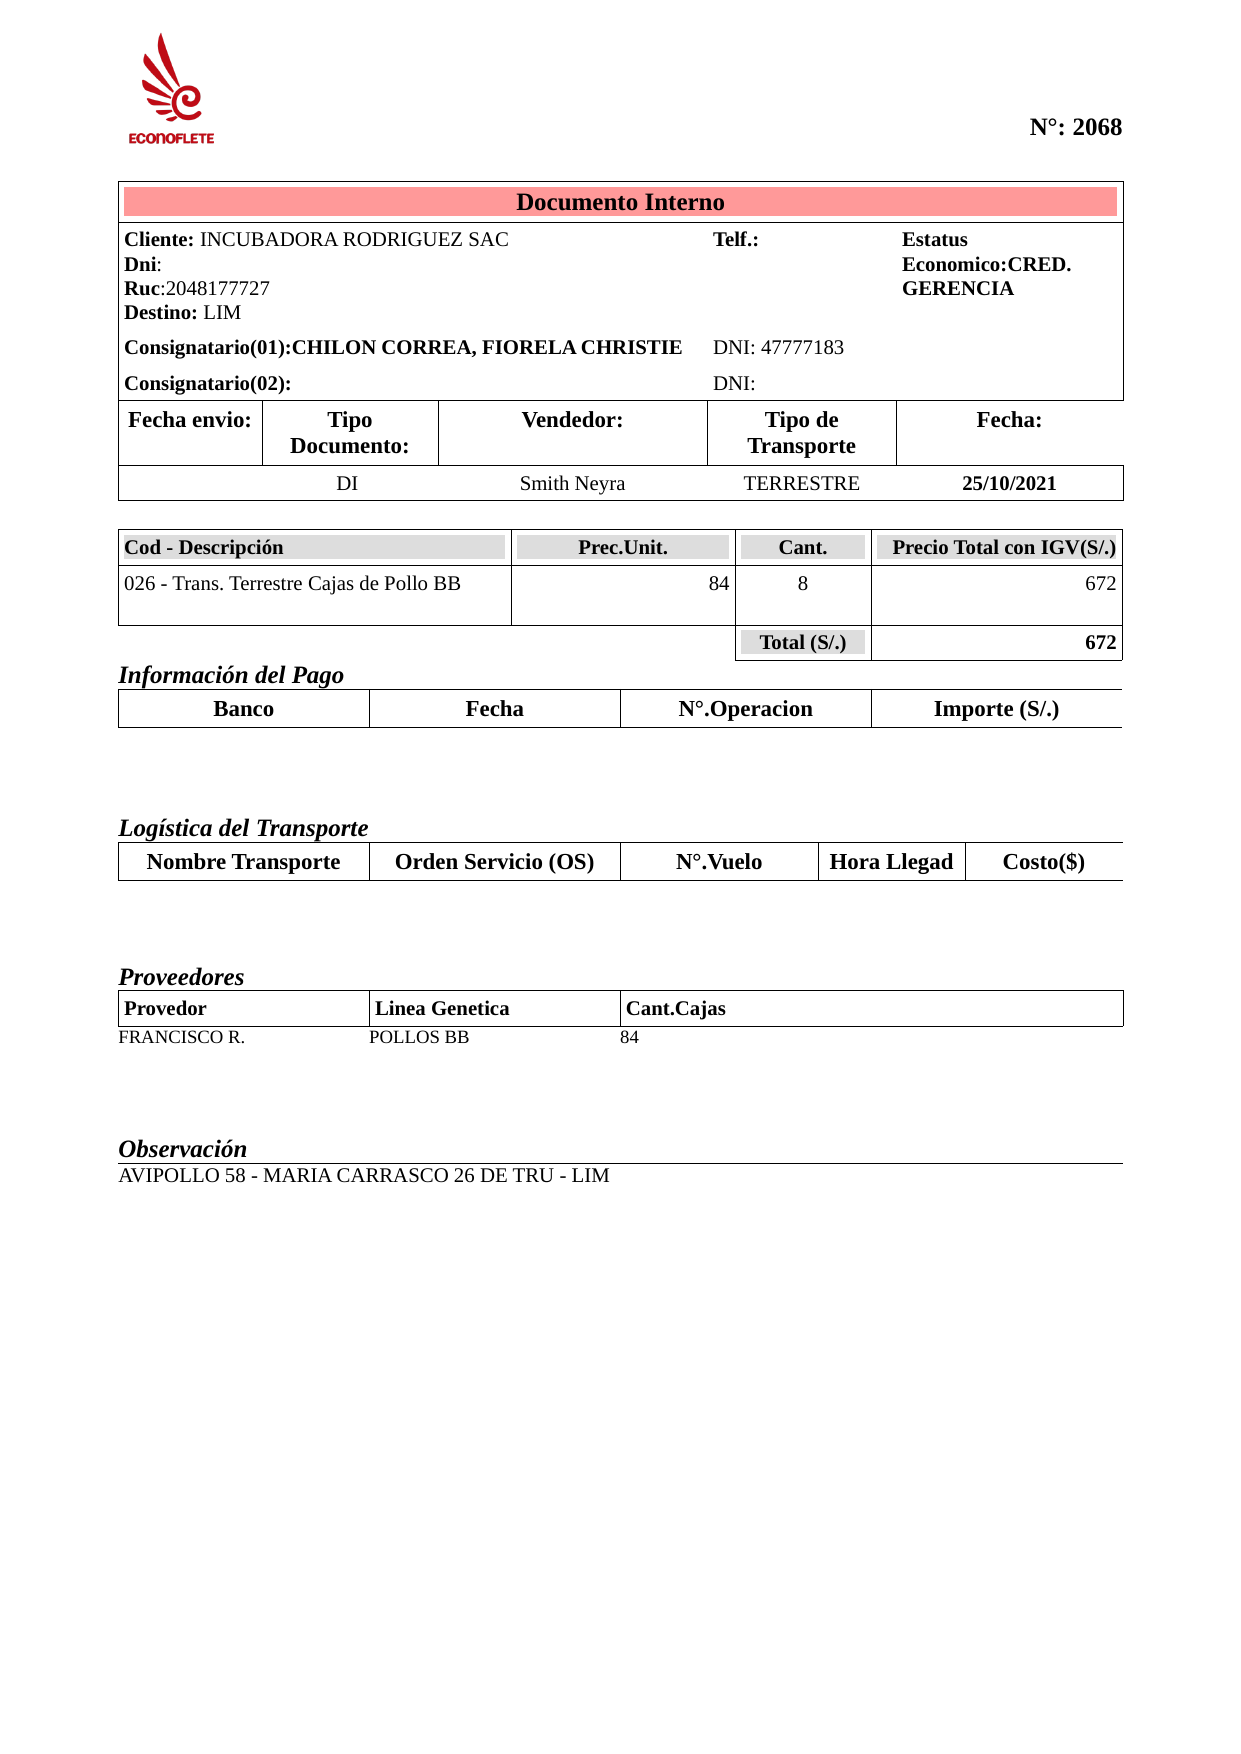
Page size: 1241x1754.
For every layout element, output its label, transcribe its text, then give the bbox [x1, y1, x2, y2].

table_cell [620, 785, 871, 813]
table_cell Tipo Documento: [263, 401, 438, 465]
text Información del Pago [118, 660, 1122, 689]
table_cell [620, 1091, 1123, 1112]
table_cell Consignatario(01):CHILON CORREA, FIORELA CHRISTIE [119, 329, 707, 365]
table_cell [118, 756, 369, 784]
picture [118, 32, 225, 144]
table_cell Consignatario(02): [119, 365, 707, 400]
table_header Precio Total con IGV(S/.) [872, 530, 1122, 565]
table_cell DNI: 47777183 [707, 329, 1123, 365]
table_cell [620, 1069, 1123, 1091]
table_cell 25/10/2021 [896, 466, 1123, 500]
table_cell [369, 756, 620, 784]
table_header Costo($) [966, 843, 1123, 880]
table_cell [118, 785, 369, 813]
table_cell [118, 1048, 369, 1069]
table_header Cod - Descripción [119, 530, 511, 565]
table_cell [965, 933, 1123, 962]
table_cell 672 [872, 626, 1122, 660]
table_cell Telf.: [707, 223, 896, 329]
table_cell [620, 1048, 1123, 1069]
table_cell [369, 785, 620, 813]
table_cell [620, 756, 871, 784]
table_cell [369, 1048, 620, 1069]
table_header N°.Vuelo [621, 843, 818, 880]
table_cell 672 [872, 566, 1122, 624]
table_header Prec.Unit. [512, 530, 735, 565]
table_cell FRANCISCO R. [118, 1027, 369, 1048]
table_cell [369, 881, 620, 904]
table_cell DI [262, 466, 438, 500]
table_cell DNI: [707, 365, 1123, 400]
table_cell Vendedor: [439, 401, 707, 465]
table_cell [118, 1069, 369, 1091]
table_cell [119, 466, 262, 500]
table_cell [118, 1112, 369, 1134]
table_cell TERRESTRE [707, 466, 896, 500]
table_cell [118, 1091, 369, 1112]
table_cell [871, 728, 1122, 756]
table_header AVIPOLLO 58 - MARIA CARRASCO 26 DE TRU - LIM [118, 1164, 1123, 1187]
table_cell [818, 933, 965, 962]
table_cell Cliente: INCUBADORA RODRIGUEZ SAC Dni: Ruc:2048177727 Destino: LIM [119, 223, 707, 329]
text Proveedores [118, 962, 1122, 990]
table_cell [511, 626, 735, 660]
table_header Hora Llegad [819, 843, 965, 880]
table_cell [369, 933, 620, 962]
text Observación [118, 1134, 1122, 1163]
table_header N°.Operacion [621, 690, 871, 727]
table_cell Fecha: [897, 401, 1123, 465]
table_cell Estatus Economico:CRED. GERENCIA [896, 223, 1123, 329]
table_header Documento Interno [119, 182, 1123, 222]
table_cell Total (S/.) [736, 626, 871, 660]
table_cell POLLOS BB [369, 1027, 620, 1048]
table_cell Tipo de Transporte [708, 401, 896, 465]
table_cell [871, 756, 1122, 784]
table_header Banco [119, 690, 369, 727]
table_header Fecha [370, 690, 620, 727]
table_cell [620, 881, 818, 904]
table_cell Fecha envio: [119, 401, 262, 465]
table_cell 8 [736, 566, 871, 624]
table_header Cant.Cajas [621, 991, 1123, 1026]
table_header Importe (S/.) [872, 690, 1122, 727]
table_cell [965, 904, 1123, 933]
table_cell [818, 881, 965, 904]
table_cell Smith Neyra [438, 466, 707, 500]
table_header Cant. [736, 530, 871, 565]
table_cell [965, 881, 1123, 904]
table_cell [369, 1112, 620, 1134]
table_cell [118, 728, 369, 756]
table_header Provedor [119, 991, 369, 1026]
table_cell [620, 728, 871, 756]
table_cell [369, 1069, 620, 1091]
table_cell [818, 904, 965, 933]
table_header Nombre Transporte [119, 843, 369, 880]
table_cell [369, 904, 620, 933]
table_cell [620, 1112, 1123, 1134]
table_cell [118, 626, 511, 660]
table_cell [620, 904, 818, 933]
table_cell 84 [620, 1027, 1123, 1048]
table_cell [369, 728, 620, 756]
table_cell [118, 904, 369, 933]
table_cell [369, 1091, 620, 1112]
table_cell [118, 881, 369, 904]
table_cell [118, 933, 369, 962]
table_cell [620, 933, 818, 962]
table_cell [871, 785, 1122, 813]
table_cell 026 - Trans. Terrestre Cajas de Pollo BB [119, 566, 511, 624]
table_cell 84 [512, 566, 735, 624]
text Logística del Transporte [118, 813, 1122, 842]
table_header Linea Genetica [370, 991, 620, 1026]
table_header Orden Servicio (OS) [370, 843, 620, 880]
